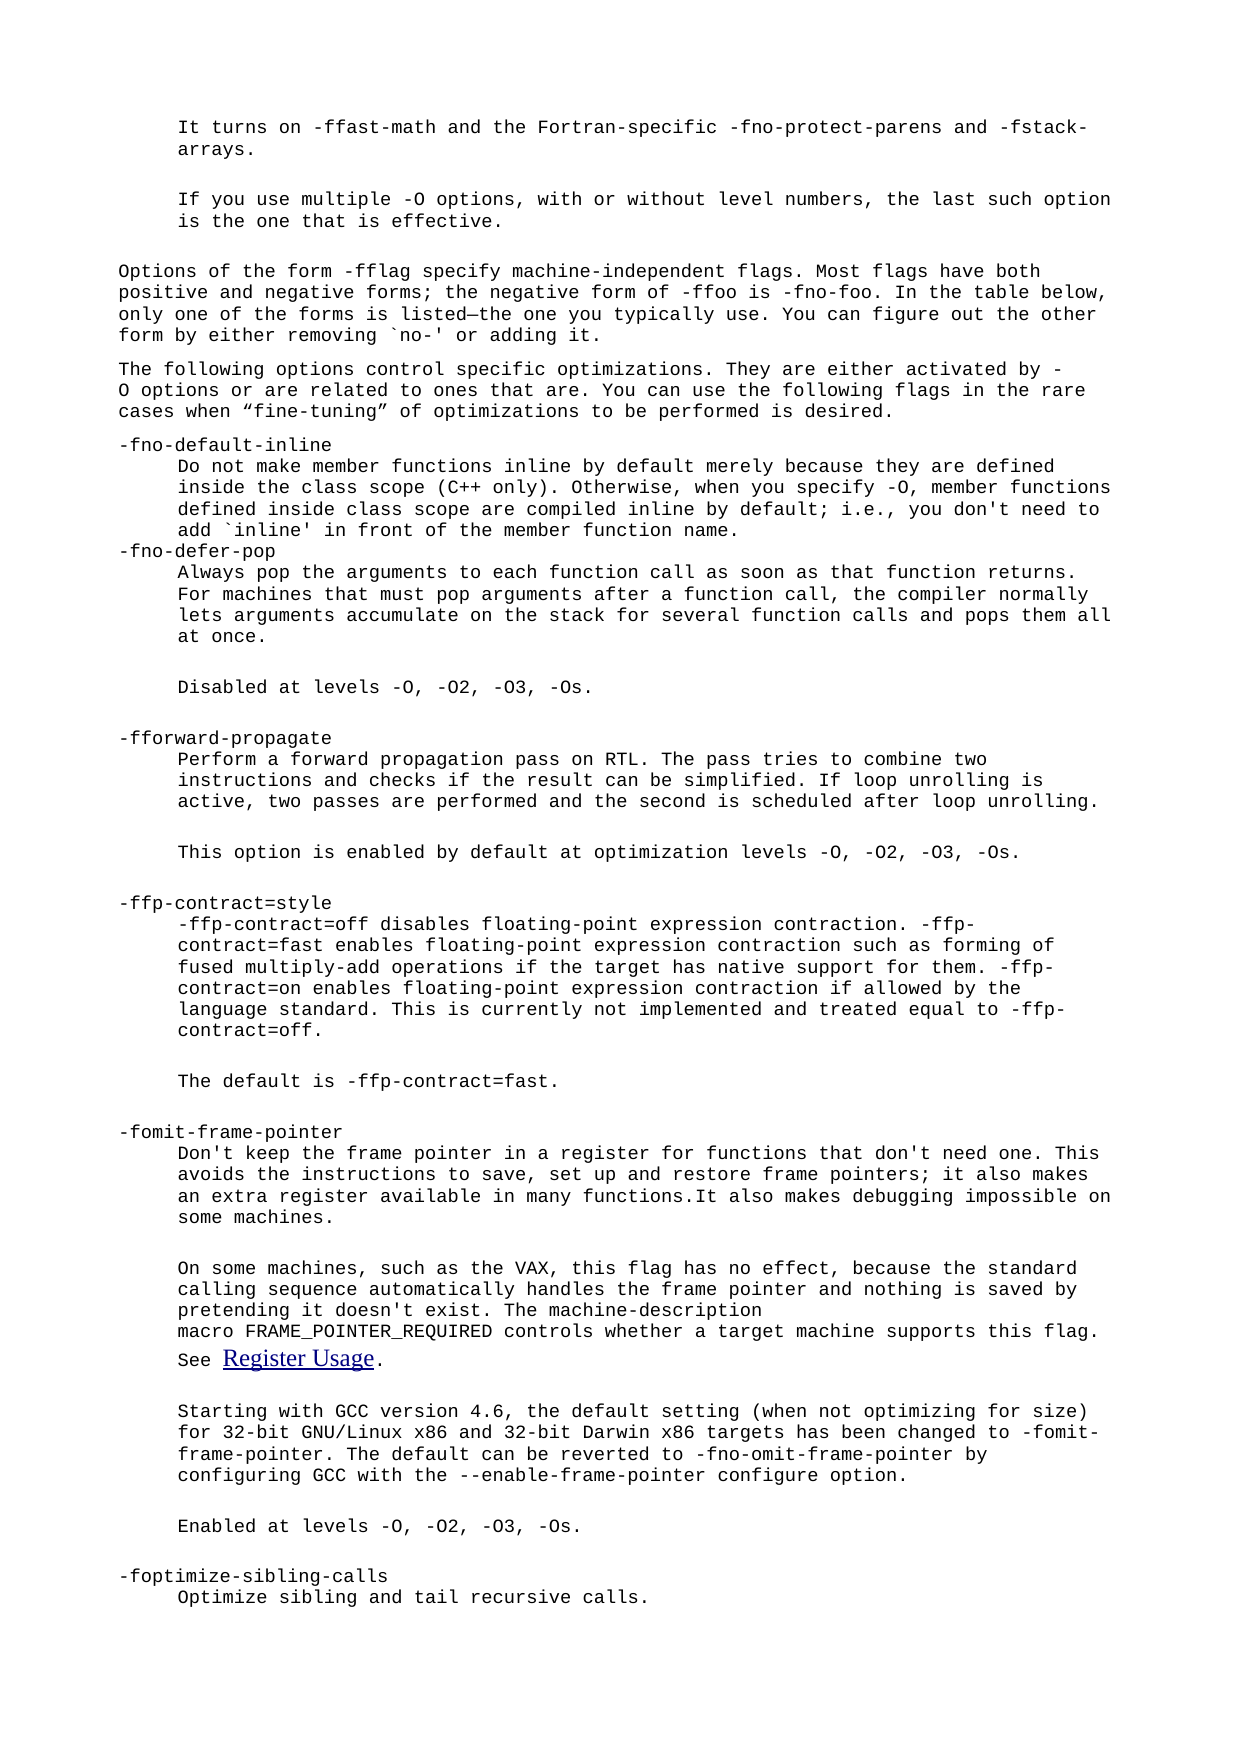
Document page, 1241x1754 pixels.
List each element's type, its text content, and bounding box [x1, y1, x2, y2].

subtitle -fno-default-inline [118, 436, 1122, 457]
list The default is -ffp-contract=fast. [177, 1072, 1122, 1093]
list This option is enabled by default at optimization levels -O, -O2, -O3, -Os. [177, 843, 1122, 864]
list Disabled at levels -O, -O2, -O3, -Os. [177, 678, 1122, 699]
list On some machines, such as the VAX, this flag has no effect, because the standard calling sequence automatically handles the frame pointer and nothing is saved by pretending it doesn't exist. The machine-description macro FRAME_POINTER_REQUIRED controls whether a target machine supports this flag. See Register Usage. [177, 1258, 1122, 1372]
subtitle -ffp-contract=style [118, 894, 1122, 915]
list It turns on -ffast-math and the Fortran-specific -fno-protect-parens and -fstack-arrays. [177, 118, 1122, 161]
subtitle -foptimize-sibling-calls [118, 1567, 1122, 1588]
list -ffp-contract=off disables floating-point expression contraction. -ffp-contract=fast enables floating-point expression contraction such as forming of fused multiply-add operations if the target has native support for them. -ffp-contract=on enables floating-point expression contraction if allowed by the language standard. This is currently not implemented and treated equal to -ffp-contract=off. [177, 915, 1122, 1042]
subtitle -fforward-propagate [118, 728, 1122, 750]
text The following options control specific optimizations. They are either activated by -O options or are related to ones that are. You can use the following flags in the rare cases when “fine-tuning” of optimizations to be performed is desired. [118, 359, 1122, 423]
text Options of the form -fflag specify machine-independent flags. Most flags have both positive and negative forms; the negative form of -ffoo is -fno-foo. In the table below, only one of the forms is listed—the one you typically use. You can figure out the other form by either removing `no-' or adding it. [118, 262, 1122, 347]
list Don't keep the frame pointer in a register for functions that don't need one. This avoids the instructions to save, set up and restore frame pointers; it also makes an extra register available in many functions.It also makes debugging impossible on some machines. [177, 1144, 1122, 1229]
list Starting with GCC version 4.6, the default setting (when not optimizing for size) for 32-bit GNU/Linux x86 and 32-bit Darwin x86 targets has been changed to -fomit-frame-pointer. The default can be reverted to -fno-omit-frame-pointer by configuring GCC with the --enable-frame-pointer configure option. [177, 1402, 1122, 1487]
list Always pop the arguments to each function call as soon as that function returns. For machines that must pop arguments after a function call, the compiler normally lets arguments accumulate on the stack for several function calls and pops them all at once. [177, 563, 1122, 648]
list Perform a forward propagation pass on RTL. The pass tries to combine two instructions and checks if the result can be simplified. If loop unrolling is active, two passes are performed and the second is scheduled after loop unrolling. [177, 750, 1122, 813]
subtitle -fno-defer-pop [118, 542, 1122, 563]
list If you use multiple -O options, with or without level numbers, the last such option is the one that is effective. [177, 190, 1122, 233]
subtitle -fomit-frame-pointer [118, 1123, 1122, 1144]
list Optimize sibling and tail recursive calls. [177, 1588, 1122, 1609]
list Enabled at levels -O, -O2, -O3, -Os. [177, 1516, 1122, 1538]
list Do not make member functions inline by default merely because they are defined inside the class scope (C++ only). Otherwise, when you specify -O, member functions defined inside class scope are compiled inline by default; i.e., you don't need to add `inline' in front of the member function name. [177, 457, 1122, 542]
